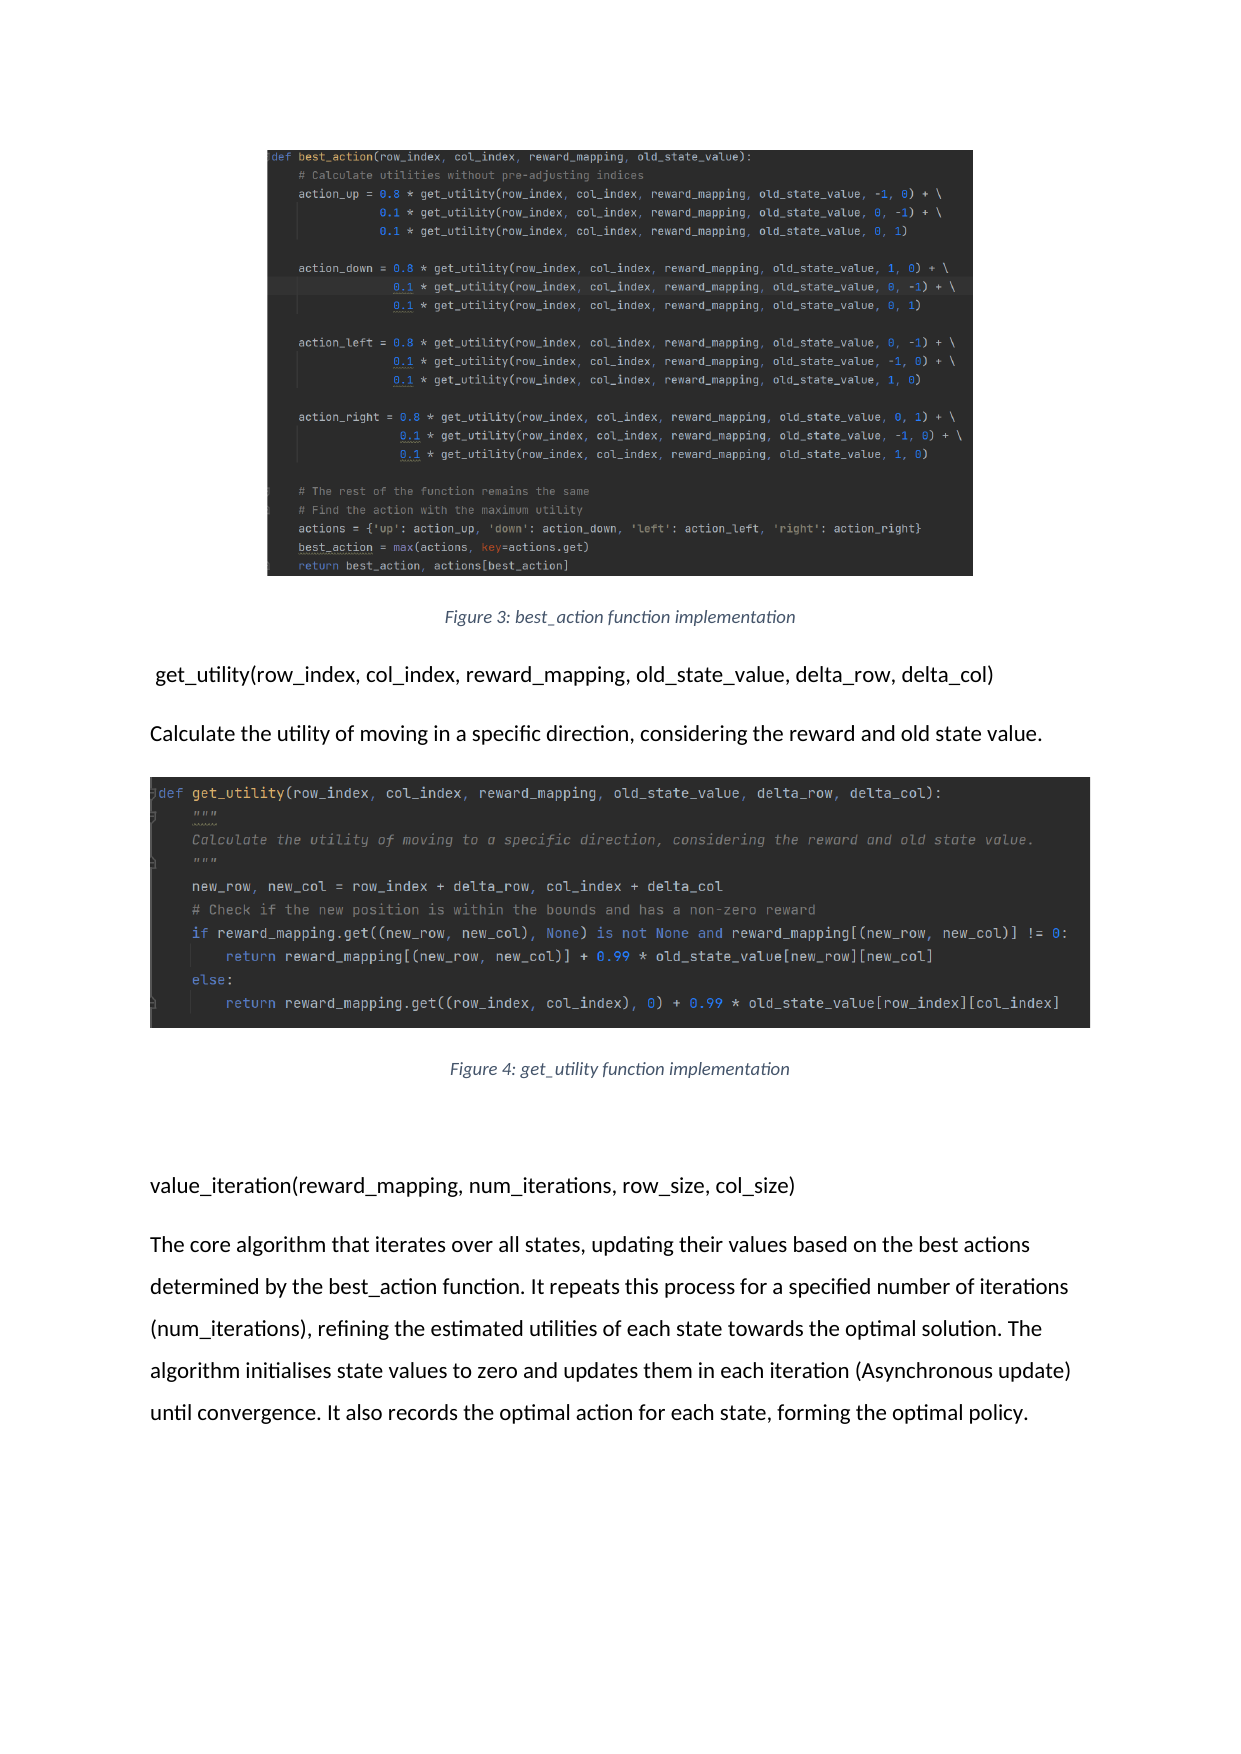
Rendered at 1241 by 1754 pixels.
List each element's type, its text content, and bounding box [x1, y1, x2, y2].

text value_iteration(reward_mapping, num_iterations, row_size, col_size) [150, 1171, 1090, 1199]
picture [150, 777, 1091, 1028]
text Figure 3: best_action function implementation [150, 605, 1090, 628]
text The core algorithm that iterates over all states, updating their values based on the best actions determined by the best_action function. It repeats this process for a specified number of iterations (num_iterations), refining the estimated utilities of each state towards the optimal solution. The algorithm initialises state values to zero and updates them in each iteration (Asynchronous update) until convergence. It also records the optimal action for each state, forming the optimal policy. [150, 1230, 1090, 1426]
text get_utility(row_index, col_index, reward_mapping, old_state_value, delta_row, delta_col) [150, 661, 1090, 689]
text Figure 4: get_utility function implementation [150, 1057, 1090, 1080]
text Calculate the utility of moving in a specific direction, considering the reward and old state value. [150, 719, 1090, 747]
picture [267, 150, 973, 576]
